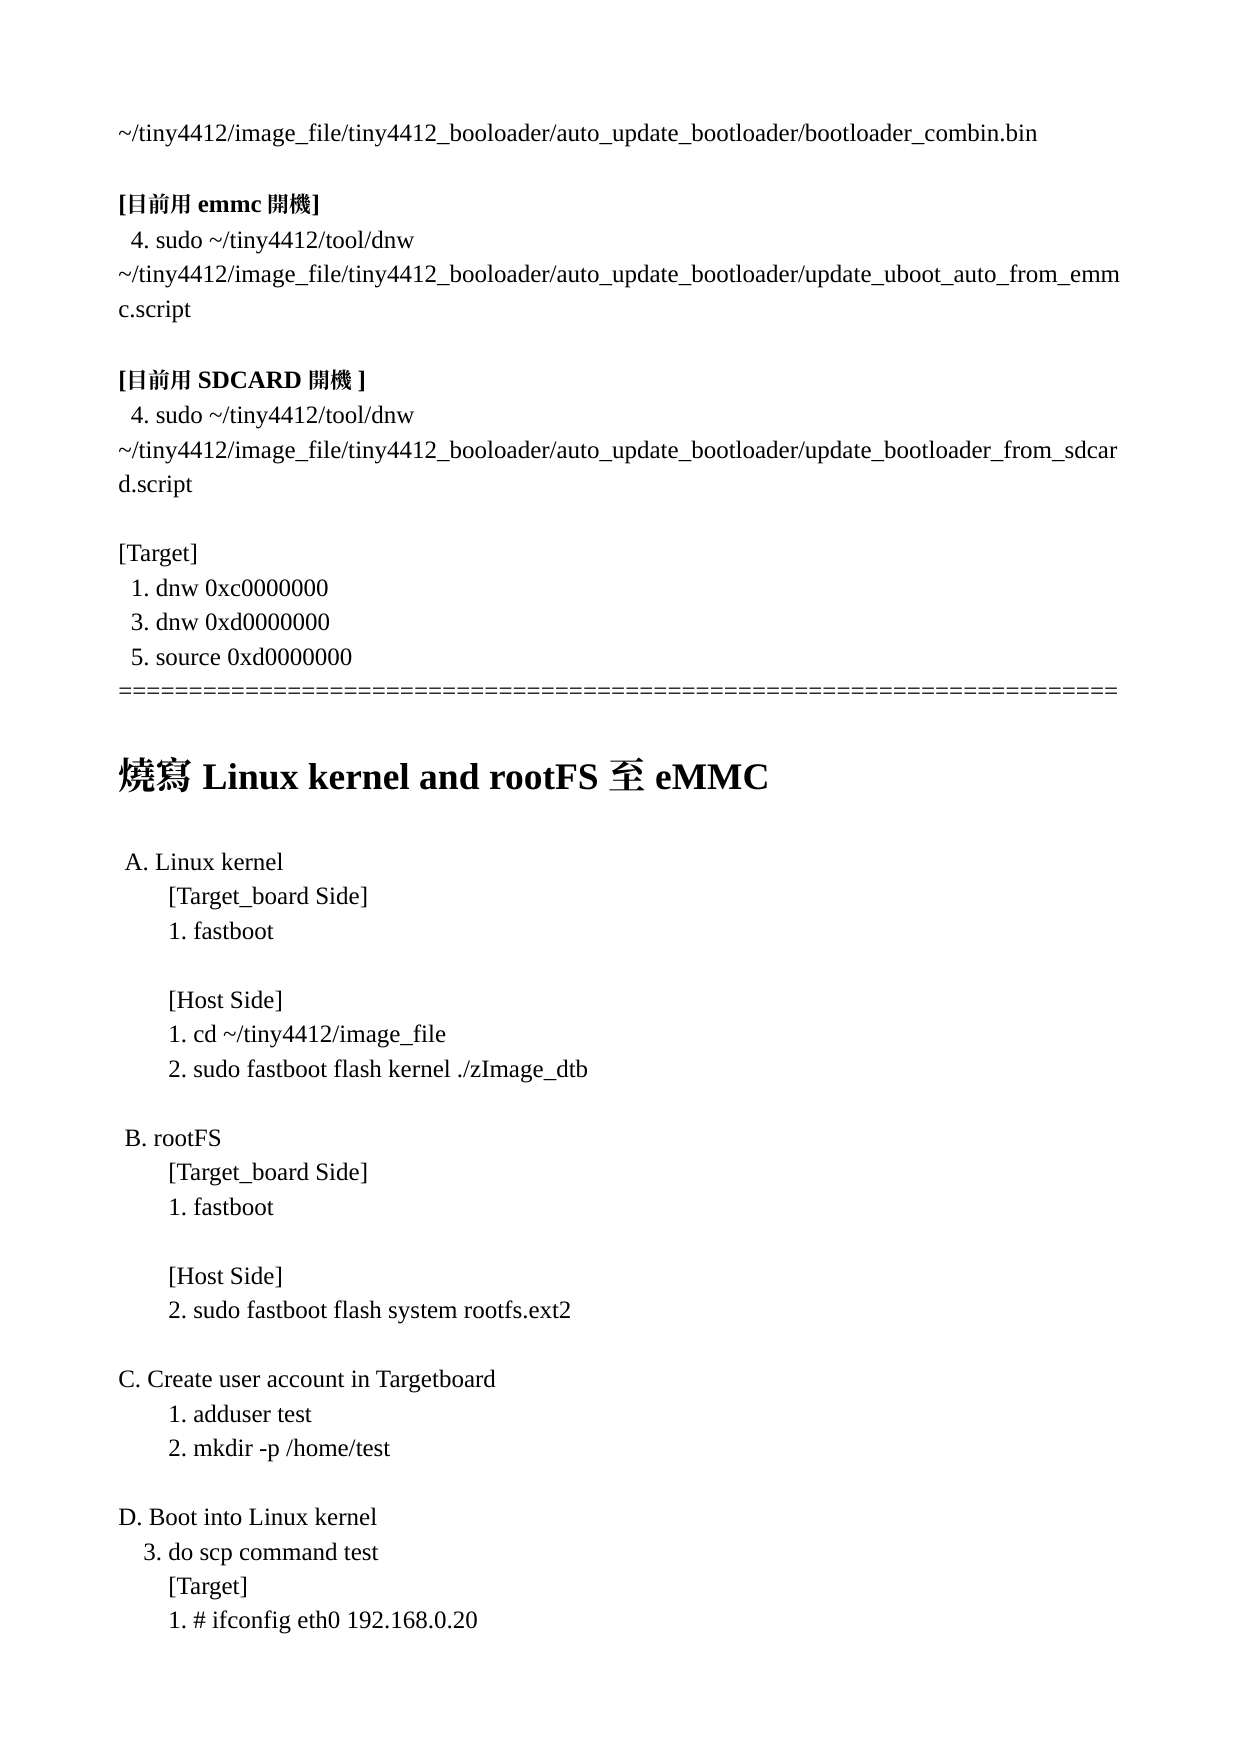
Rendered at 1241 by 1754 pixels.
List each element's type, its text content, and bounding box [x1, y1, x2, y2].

text ~/tiny4412/image_file/tiny4412_booloader/auto_update_bootloader/bootloader_combin.bin [目前用 emmc 開機] 4. sudo ~/tiny4412/tool/dnw ~/tiny4412/image_file/tiny4412_booloader/auto_update_bootloader/update_uboot_auto_from_emmc.script [目前用 SDCARD 開機 ] 4. sudo ~/tiny4412/tool/dnw ~/tiny4412/image_file/tiny4412_booloader/auto_update_bootloader/update_bootloader_from_sdcard.script [Target] 1. dnw 0xc0000000 3. dnw 0xd0000000 5. source 0xd0000000 ======================================================================= [118, 118, 1122, 705]
text A. Linux kernel [Target_board Side] 1. fastboot [Host Side] 1. cd ~/tiny4412/image_file 2. sudo fastboot flash kernel ./zImage_dtb B. rootFS [Target_board Side] 1. fastboot [Host Side] 2. sudo fastboot flash system rootfs.ext2 C. Create user account in Targetboard 1. adduser test 2. mkdir -p /home/test D. Boot into Linux kernel 3. do scp command test [Target] 1. # ifconfig eth0 192.168.0.20 [118, 812, 1122, 1634]
subtitle 燒寫 Linux kernel and rootFS 至 eMMC [118, 746, 1122, 800]
